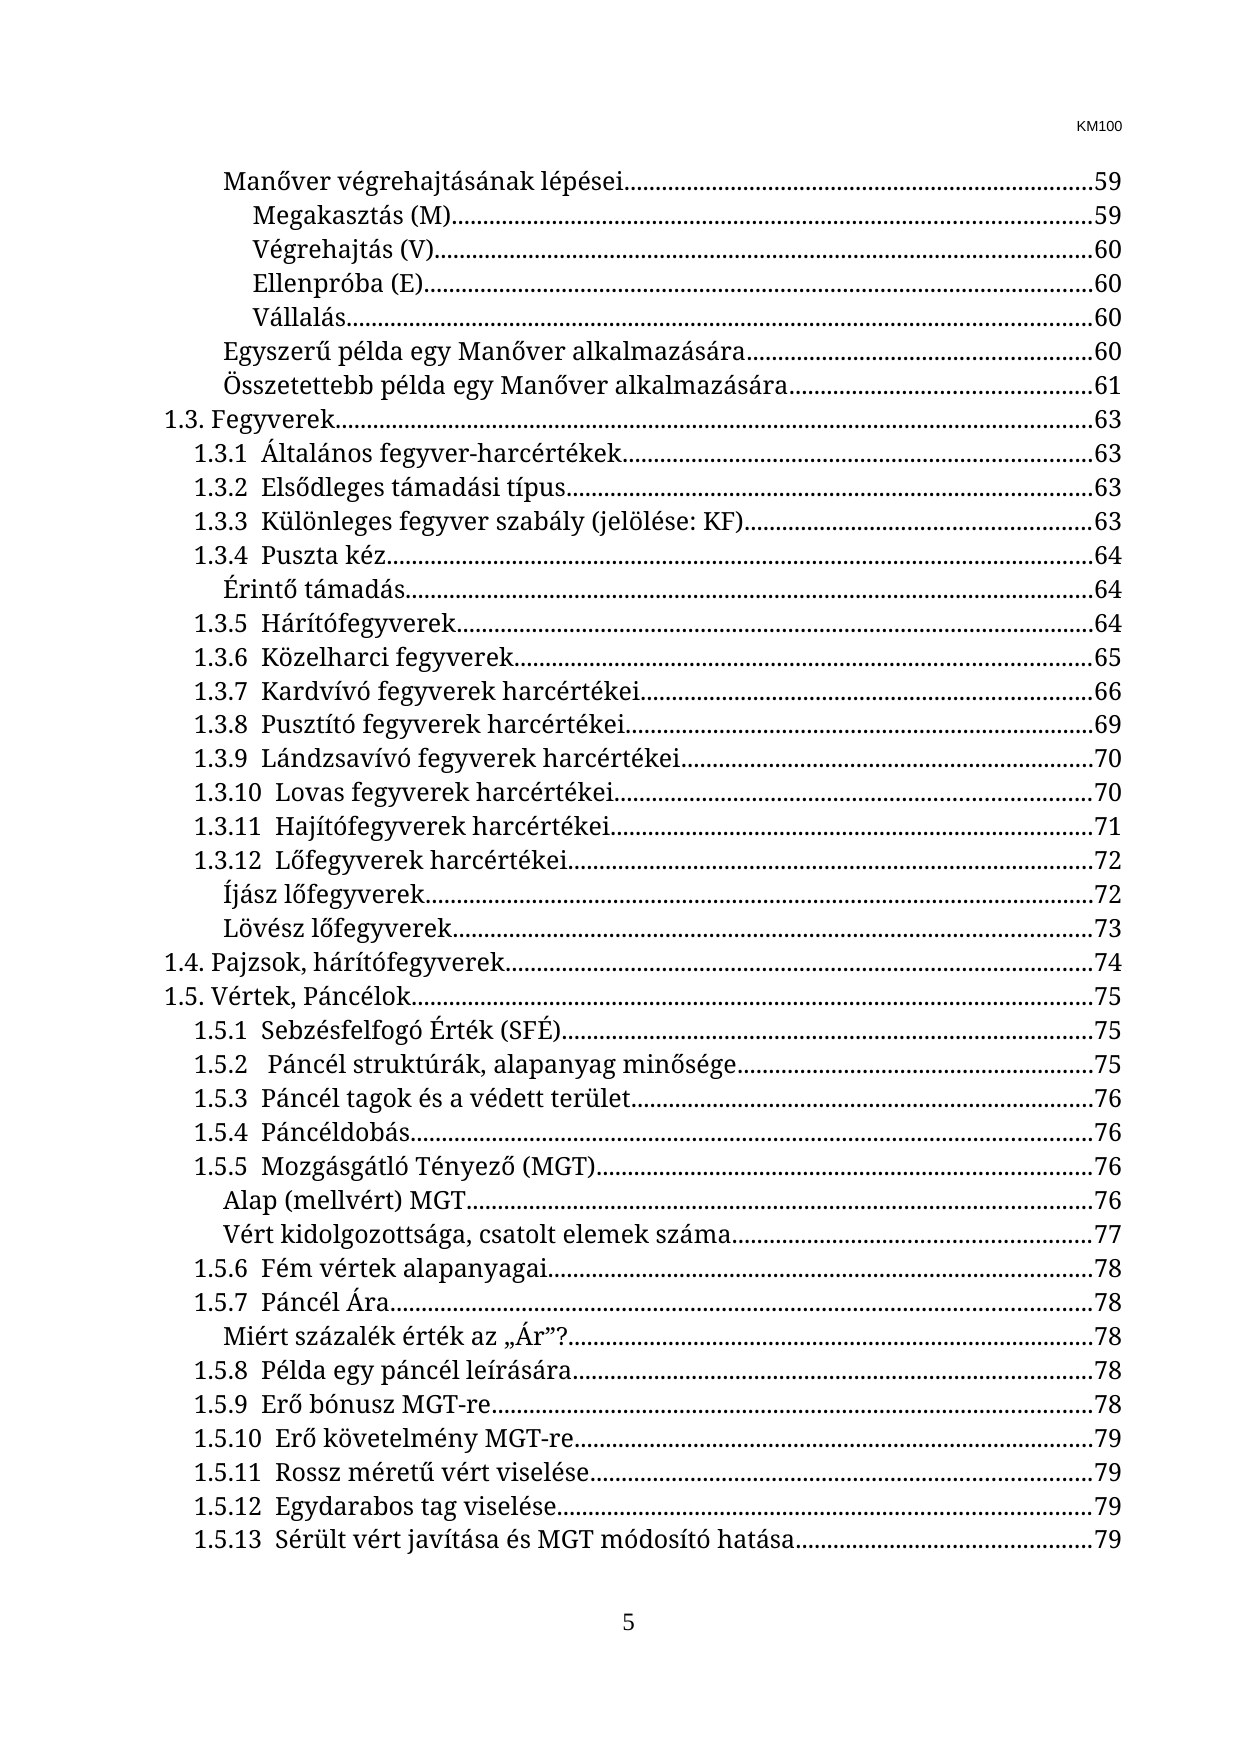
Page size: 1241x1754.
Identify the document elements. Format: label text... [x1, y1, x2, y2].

text Alap (mellvért) MGT 76 [223, 1183, 1122, 1217]
text 1.3.11 Hajítófegyverek harcértékei 71 [193, 809, 1122, 843]
text 1.5.4 Páncéldobás 76 [193, 1115, 1122, 1149]
text 1.3.10 Lovas fegyverek harcértékei 70 [193, 775, 1122, 809]
text 1.5. Vértek, Páncélok 75 [164, 979, 1122, 1013]
text 1.3.12 Lőfegyverek harcértékei 72 [193, 843, 1122, 877]
text 1.5.10 Erő követelmény MGT-re 79 [193, 1420, 1122, 1454]
text Összetettebb példa egy Manőver alkalmazására 61 [223, 368, 1122, 402]
text Érintő támadás 64 [223, 571, 1122, 605]
text 1.5.9 Erő bónusz MGT-re 78 [193, 1386, 1122, 1420]
text 1.5.2 Páncél struktúrák, alapanyag minősége 75 [193, 1047, 1122, 1081]
text 1.3.8 Pusztító fegyverek harcértékei 69 [193, 707, 1122, 741]
text Megakasztás (M) 59 [252, 198, 1122, 232]
text Vért kidolgozottsága, csatolt elemek száma 77 [223, 1217, 1122, 1251]
text 1.5.5 Mozgásgátló Tényező (MGT) 76 [193, 1149, 1122, 1183]
text 1.3.9 Lándzsavívó fegyverek harcértékei 70 [193, 741, 1122, 775]
text 1.5.12 Egydarabos tag viselése 79 [193, 1488, 1122, 1522]
text 1.5.1 Sebzésfelfogó Érték (SFÉ) 75 [193, 1013, 1122, 1047]
text 1.3.5 Hárítófegyverek 64 [193, 605, 1122, 639]
text 1.4. Pajzsok, hárítófegyverek 74 [164, 945, 1122, 979]
text Manőver végrehajtásának lépései 59 [223, 164, 1122, 198]
text 1.3.3 Különleges fegyver szabály (jelölése: KF) 63 [193, 503, 1122, 537]
text Végrehajtás (V) 60 [252, 232, 1122, 266]
text Vállalás 60 [252, 300, 1122, 334]
text 1.5.13 Sérült vért javítása és MGT módosító hatása 79 [193, 1522, 1122, 1556]
text 1.5.11 Rossz méretű vért viselése 79 [193, 1454, 1122, 1488]
text 1.5.6 Fém vértek alapanyagai 78 [193, 1251, 1122, 1284]
text 1.5.7 Páncél Ára 78 [193, 1284, 1122, 1318]
text 1.5.3 Páncél tagok és a védett terület 76 [193, 1081, 1122, 1115]
text 1.3.1 Általános fegyver-harcértékek 63 [193, 436, 1122, 469]
text Egyszerű példa egy Manőver alkalmazására 60 [223, 334, 1122, 368]
text 1.3. Fegyverek 63 [164, 402, 1122, 436]
text 1.3.6 Közelharci fegyverek 65 [193, 639, 1122, 673]
text 1.3.7 Kardvívó fegyverek harcértékei 66 [193, 673, 1122, 707]
text 1.5.8 Példa egy páncél leírására 78 [193, 1352, 1122, 1386]
text Íjász lőfegyverek 72 [223, 877, 1122, 911]
text 1.3.4 Puszta kéz 64 [193, 537, 1122, 571]
text Ellenpróba (E) 60 [252, 266, 1122, 300]
text 1.3.2 Elsődleges támadási típus 63 [193, 469, 1122, 503]
text Lövész lőfegyverek 73 [223, 911, 1122, 945]
text Miért százalék érték az „Ár”? 78 [223, 1318, 1122, 1352]
